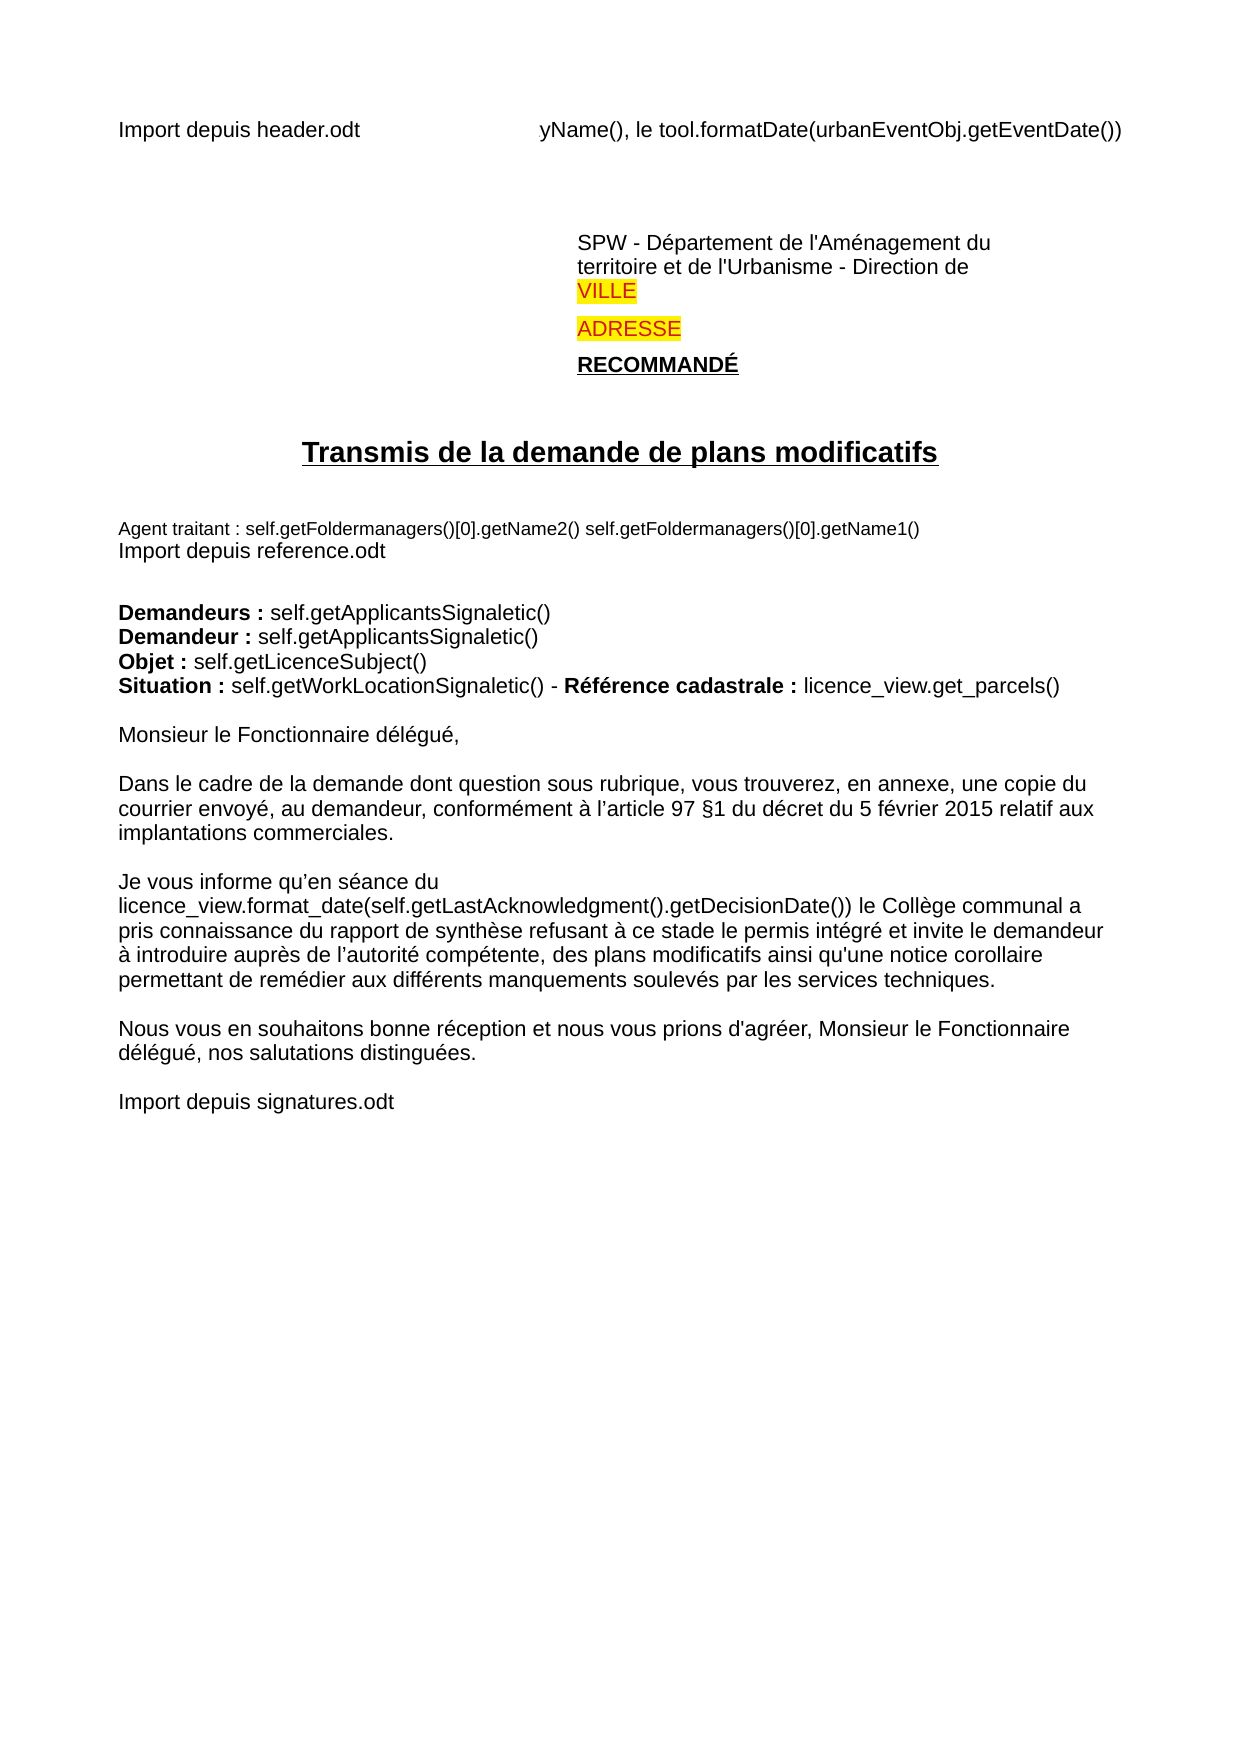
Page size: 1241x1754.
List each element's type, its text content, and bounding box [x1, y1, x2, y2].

text ADRESSE [577, 316, 1028, 341]
text Agent traitant : self.getFoldermanagers()[0].getName2() self.getFoldermanagers()[0].getName1() [118, 518, 1122, 539]
text Je vous informe qu’en séance du licence_view.format_date(self.getLastAcknowledgment().getDecisionDate()) le Collège communal a pris connaissance du rapport de synthèse refusant à ce stade le permis intégré et invite le demandeur à introduire auprès de l’autorité compétente, des plans modificatifs ainsi qu'une notice corollaire permettant de remédier aux différents manquements soulevés par les services techniques. [118, 869, 1122, 992]
text Monsieur le Fonctionnaire délégué, [118, 723, 1122, 747]
text Import depuis reference.odt [118, 539, 1122, 563]
text SPW - Département de l'Aménagement du territoire et de l'Urbanisme - Direction de VILLE [577, 230, 1028, 304]
text Import depuis signatures.odt [118, 1090, 1122, 1114]
text Situation : self.getWorkLocationSignaletic() - Référence cadastrale : licence_view.get_parcels() [118, 674, 1122, 698]
text Demandeurs : self.getApplicantsSignaletic() [118, 600, 1122, 625]
text tool.getCityName(), le tool.formatDate(urbanEventObj.getEventDate()) [118, 118, 1122, 427]
title Transmis de la demande de plans modificatifs [118, 436, 1122, 469]
text Import depuis header.odt [118, 118, 539, 143]
text Demandeur : self.getApplicantsSignaletic() [118, 625, 1122, 649]
text Objet : self.getLicenceSubject() [118, 649, 1122, 674]
text Dans le cadre de la demande dont question sous rubrique, vous trouverez, en annexe, une copie du courrier envoyé, au demandeur, conformément à l’article 97 §1 du décret du 5 février 2015 relatif aux implantations commerciales. [118, 772, 1122, 845]
title RECOMMANDÉ [577, 353, 1028, 378]
text Nous vous en souhaitons bonne réception et nous vous prions d'agréer, Monsieur le Fonctionnaire délégué, nos salutations distinguées. [118, 1016, 1122, 1065]
